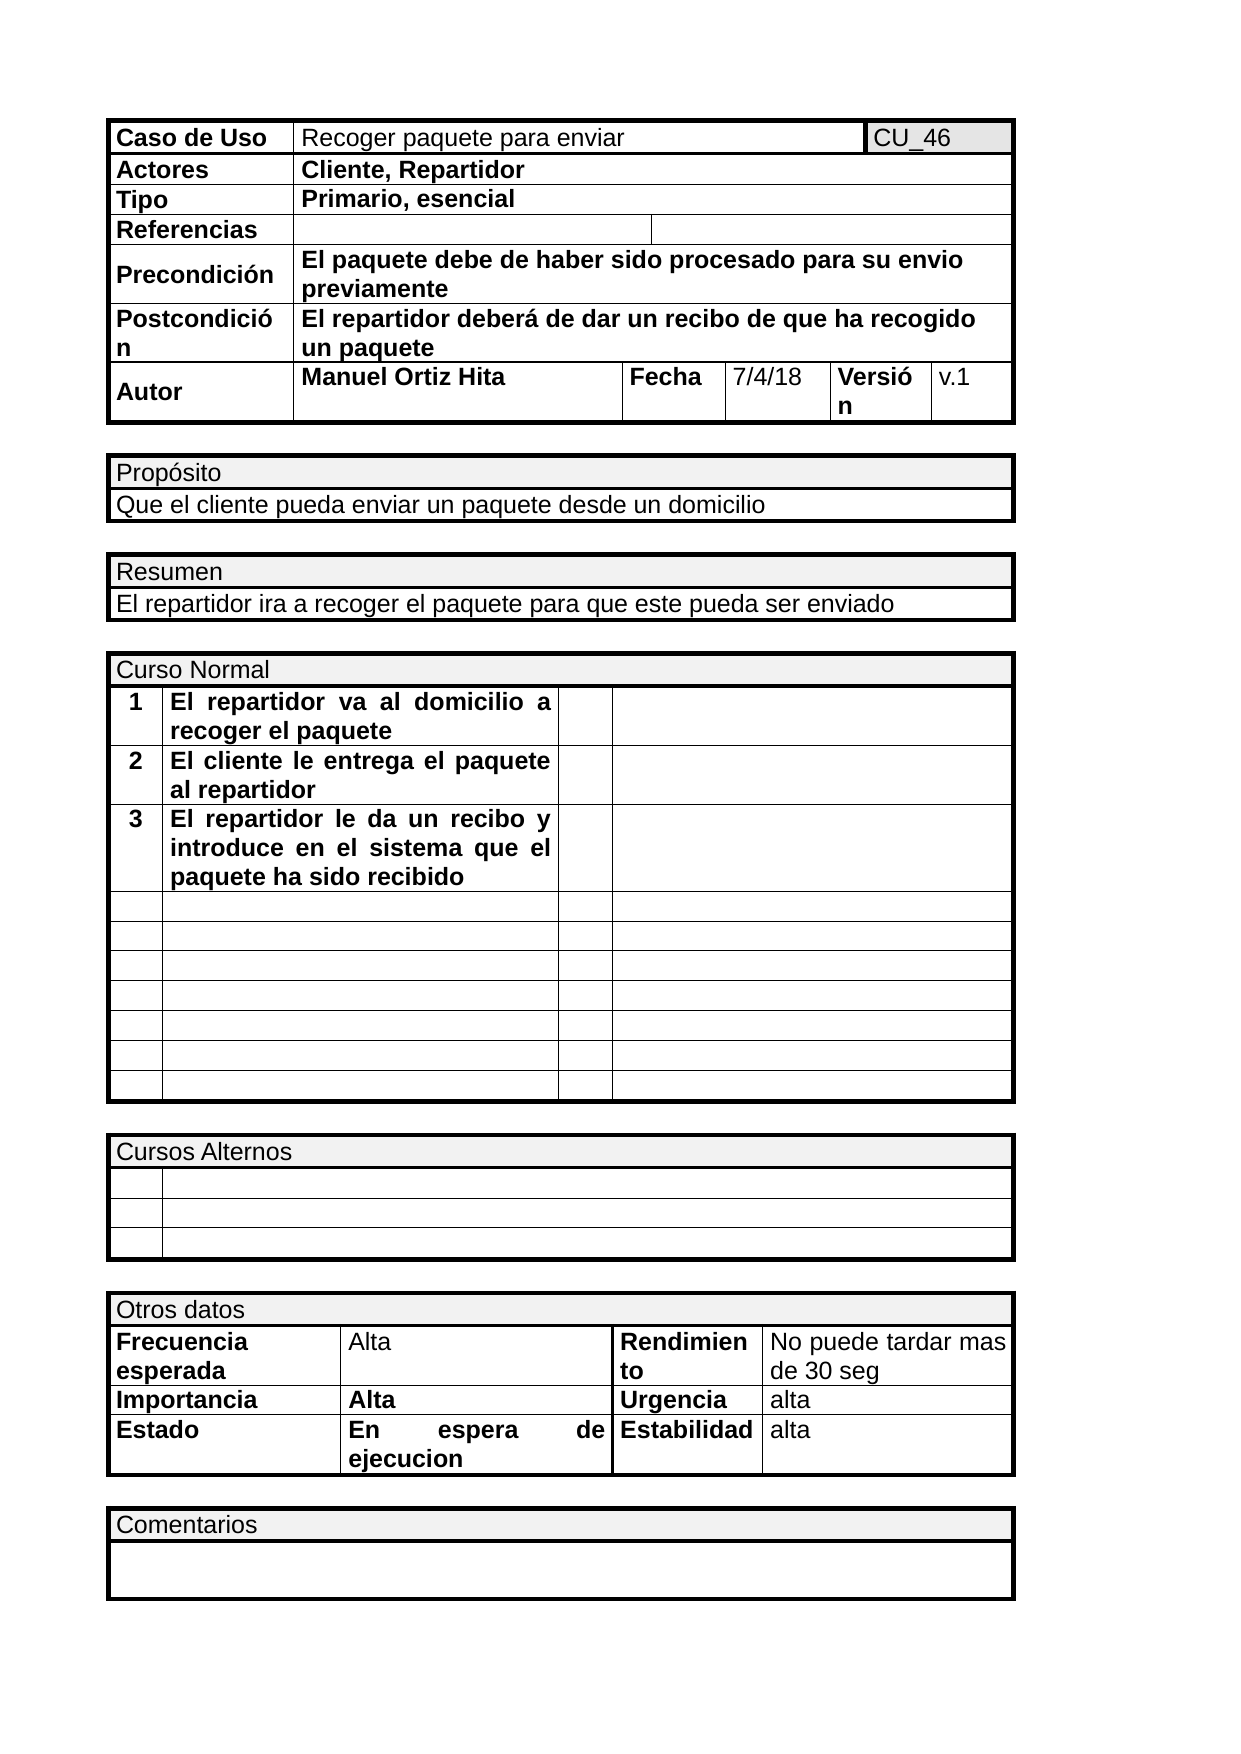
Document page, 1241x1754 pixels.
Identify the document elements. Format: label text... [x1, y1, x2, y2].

table_cell [163, 1199, 1011, 1227]
table_cell [613, 746, 1011, 803]
table_cell [613, 951, 1011, 980]
table_cell Frecuencia esperada [111, 1327, 340, 1384]
table_header Caso de Uso [111, 123, 293, 152]
table_cell [111, 1169, 162, 1198]
table_cell [559, 892, 612, 921]
table_cell [559, 746, 612, 803]
table_cell [163, 892, 558, 921]
table_cell Alta [341, 1327, 611, 1384]
table_header Comentarios [111, 1511, 1011, 1539]
table_cell Autor [111, 363, 293, 420]
table_cell El cliente le entrega el paquete al repartidor [163, 746, 558, 803]
table_cell Referencias [111, 215, 293, 244]
table_cell El repartidor le da un recibo y introduce en el sistema que el paquete ha sido recibido [163, 805, 558, 891]
table_cell El paquete debe de haber sido procesado para su envio previamente [294, 245, 1011, 303]
table_cell [559, 1041, 612, 1069]
table_cell [613, 892, 1011, 921]
table_cell El repartidor va al domicilio a recoger el paquete [163, 688, 558, 745]
table_cell Versión [831, 363, 931, 420]
table_cell [111, 1041, 162, 1069]
table_cell [111, 1011, 162, 1040]
table_cell [559, 981, 612, 1010]
table_cell [613, 922, 1011, 950]
table_cell El repartidor deberá de dar un recibo de que ha recogido un paquete [294, 304, 1011, 361]
table_cell [111, 951, 162, 980]
table_cell [613, 688, 1011, 745]
table_cell [111, 981, 162, 1010]
table_cell [163, 1041, 558, 1069]
table_cell Fecha [623, 363, 725, 420]
table_cell [111, 1543, 1011, 1597]
table_cell [163, 1071, 558, 1099]
table_header Resumen [111, 557, 1011, 586]
table_header Propósito [111, 458, 1011, 487]
table_cell [652, 215, 1011, 244]
table_cell [111, 1071, 162, 1099]
table_cell [111, 892, 162, 921]
table_cell 3 [111, 805, 162, 891]
table_cell Precondición [111, 245, 293, 303]
table_cell Manuel Ortiz Hita [294, 363, 622, 420]
table_cell Primario, esencial [294, 185, 1011, 214]
table_cell [613, 805, 1011, 891]
table_cell Estabilidad [614, 1415, 762, 1472]
table_cell Urgencia [614, 1386, 762, 1414]
table_cell En espera de ejecucion [341, 1415, 611, 1472]
table_cell [559, 922, 612, 950]
table_cell alta [763, 1386, 1011, 1414]
table_cell Alta [341, 1386, 611, 1414]
table_cell Rendimiento [614, 1327, 762, 1384]
table_cell [559, 951, 612, 980]
table_cell [163, 981, 558, 1010]
table_cell Tipo [111, 185, 293, 214]
table_cell [559, 1071, 612, 1099]
table_cell [613, 1041, 1011, 1069]
table_header CU_46 [868, 123, 1011, 152]
table_cell [559, 688, 612, 745]
table_cell [294, 215, 651, 244]
table_header Recoger paquete para enviar [294, 123, 863, 152]
table_cell [111, 1199, 162, 1227]
table_cell v.1 [932, 363, 1011, 420]
table_cell Postcondición [111, 304, 293, 361]
table_cell [111, 922, 162, 950]
table_cell [163, 1228, 1011, 1257]
table_cell No puede tardar mas de 30 seg [763, 1327, 1011, 1384]
table_cell El repartidor ira a recoger el paquete para que este pueda ser enviado [111, 589, 1011, 617]
table_cell Cliente, Repartidor [294, 155, 1011, 183]
table_cell 2 [111, 746, 162, 803]
table_cell [613, 1011, 1011, 1040]
table_cell 1 [111, 688, 162, 745]
table_cell [163, 951, 558, 980]
table_cell alta [763, 1415, 1011, 1472]
table_cell [559, 805, 612, 891]
table_cell [163, 922, 558, 950]
table_cell Que el cliente pueda enviar un paquete desde un domicilio [111, 490, 1011, 519]
table_cell [613, 981, 1011, 1010]
table_cell Estado [111, 1415, 340, 1472]
table_header Cursos Alternos [111, 1137, 1011, 1166]
table_cell [559, 1011, 612, 1040]
table_cell Importancia [111, 1386, 340, 1414]
table_header Otros datos [111, 1295, 1011, 1324]
table_cell Actores [111, 155, 293, 183]
table_cell [613, 1071, 1011, 1099]
table_cell 7/4/18 [726, 363, 830, 420]
table_cell [163, 1169, 1011, 1198]
table_header Curso Normal [111, 656, 1011, 684]
table_cell [163, 1011, 558, 1040]
table_cell [111, 1228, 162, 1257]
